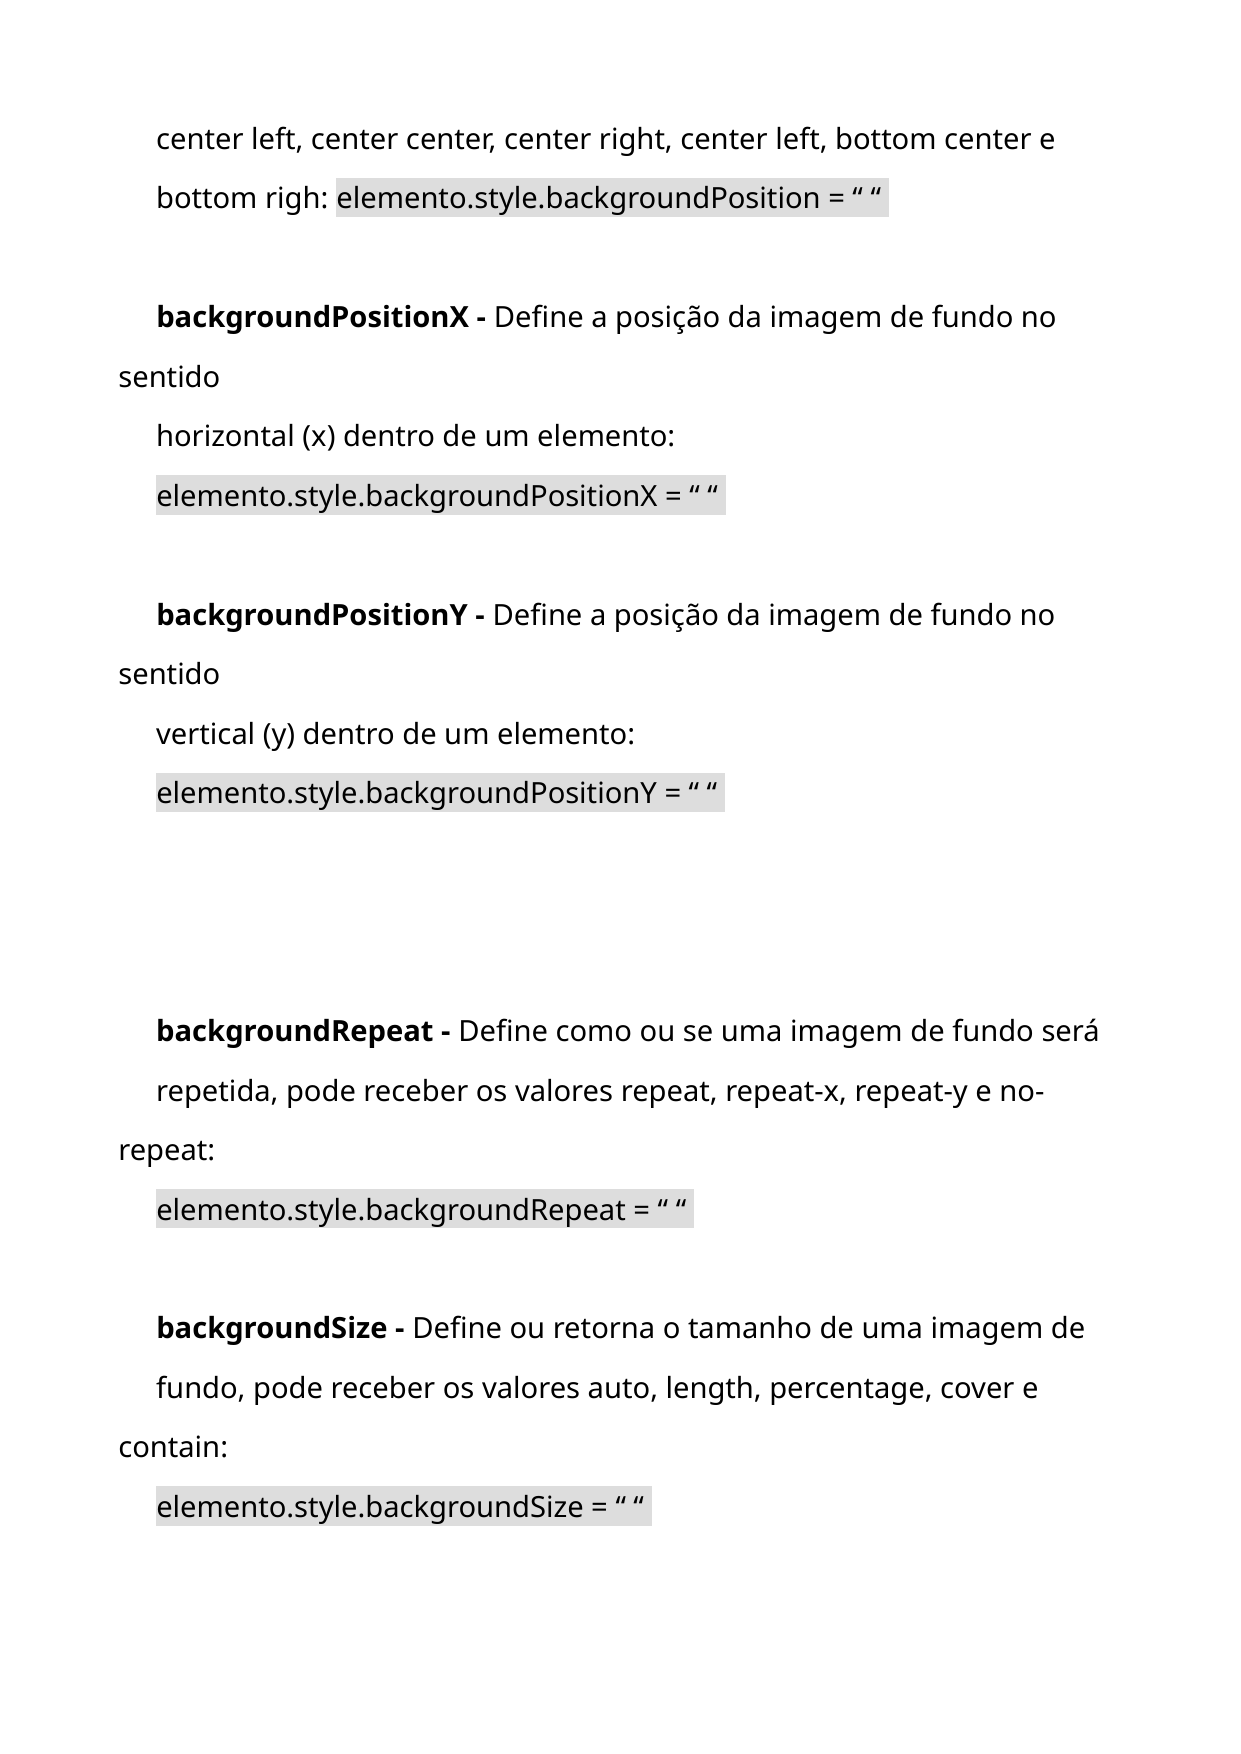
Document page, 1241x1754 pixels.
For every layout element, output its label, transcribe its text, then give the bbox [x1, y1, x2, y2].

text backgroundSize - Define ou retorna o tamanho de uma imagem de [118, 1308, 1122, 1347]
text fundo, pode receber os valores auto, length, percentage, cover e contain: [118, 1367, 1122, 1466]
text bottom righ: elemento.style.backgroundPosition = “ “ [118, 178, 1122, 217]
text backgroundPositionX - Define a posição da imagem de fundo no sentido [118, 297, 1122, 396]
text elemento.style.backgroundRepeat = “ “ [118, 1189, 1122, 1228]
text elemento.style.backgroundPositionX = “ “ [118, 475, 1122, 515]
text elemento.style.backgroundSize = “ “ [118, 1486, 1122, 1526]
text repetida, pode receber os valores repeat, repeat-x, repeat-y e no-repeat: [118, 1070, 1122, 1169]
text horizontal (x) dentro de um elemento: [118, 416, 1122, 455]
text vertical (y) dentro de um elemento: [118, 713, 1122, 753]
text center left, center center, center right, center left, bottom center e [118, 118, 1122, 158]
text backgroundPositionY - Define a posição da imagem de fundo no sentido [118, 594, 1122, 693]
text elemento.style.backgroundPositionY = “ “ [118, 772, 1122, 812]
text backgroundRepeat - Define como ou se uma imagem de fundo será [118, 1010, 1122, 1050]
